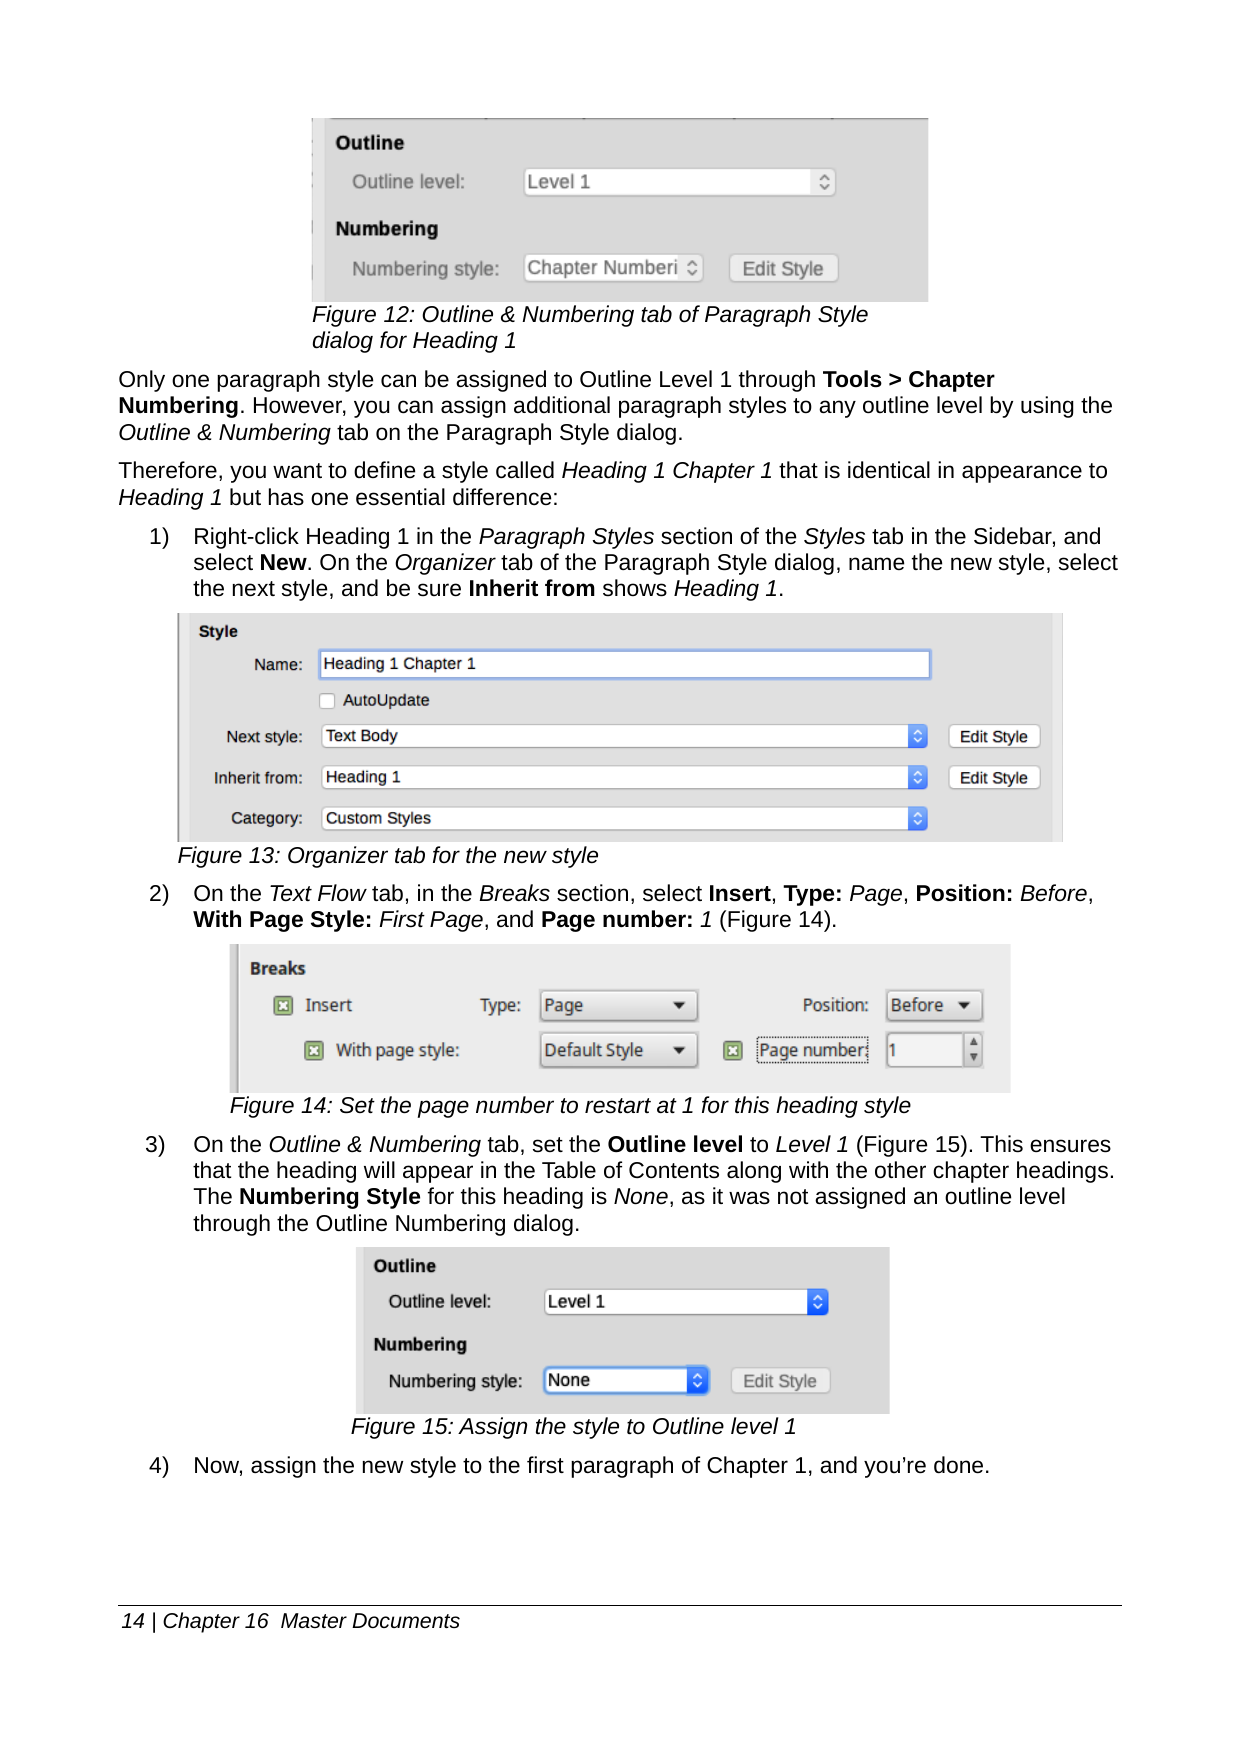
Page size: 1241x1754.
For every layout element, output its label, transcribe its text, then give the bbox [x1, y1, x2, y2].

text Figure 13: Organizer tab for the new style [177, 842, 1063, 868]
picture [229, 944, 1011, 1093]
text Figure 14: Set the page number to restart at 1 for this heading style [229, 1093, 1011, 1118]
list Right-click Heading 1 in the Paragraph Styles section of the Styles tab in the Sidebar, and select New. On the Organizer tab of the Paragraph Style dialog, name the new style, select the next style, and be sure Inherit from shows Heading 1. [169, 523, 1122, 602]
text Figure 12: Outline & Numbering tab of Paragraph Style dialog for Heading 1 [312, 302, 928, 354]
picture [355, 1247, 890, 1414]
text Therefore, you want to define a style called Heading 1 Chapter 1 that is identical in appearance to Heading 1 but has one essential difference: [118, 457, 1122, 510]
picture [177, 613, 1063, 842]
list Now, assign the new style to the first paragraph of Chapter 1, and you’re done. [169, 1452, 1122, 1478]
text Only one paragraph style can be assigned to Outline Level 1 through Tools > Chapter Numbering. However, you can assign additional paragraph styles to any outline level by using the Outline & Numbering tab on the Paragraph Style dialog. [118, 366, 1122, 445]
list On the Outline & Numbering tab, set the Outline level to Level 1 (Figure 15). This ensures that the heading will appear in the Table of Contents along with the other chapter headings. The Numbering Style for this heading is None, as it was not assigned an outline level through the Outline Numbering dialog. [165, 1131, 1122, 1236]
list On the Text Flow tab, in the Breaks section, select Insert, Type: Page, Position: Before, With Page Style: First Page, and Page number: 1 (Figure 14). [169, 880, 1122, 933]
text Figure 15: Assign the style to Outline level 1 [351, 1248, 890, 1439]
picture [311, 118, 929, 302]
